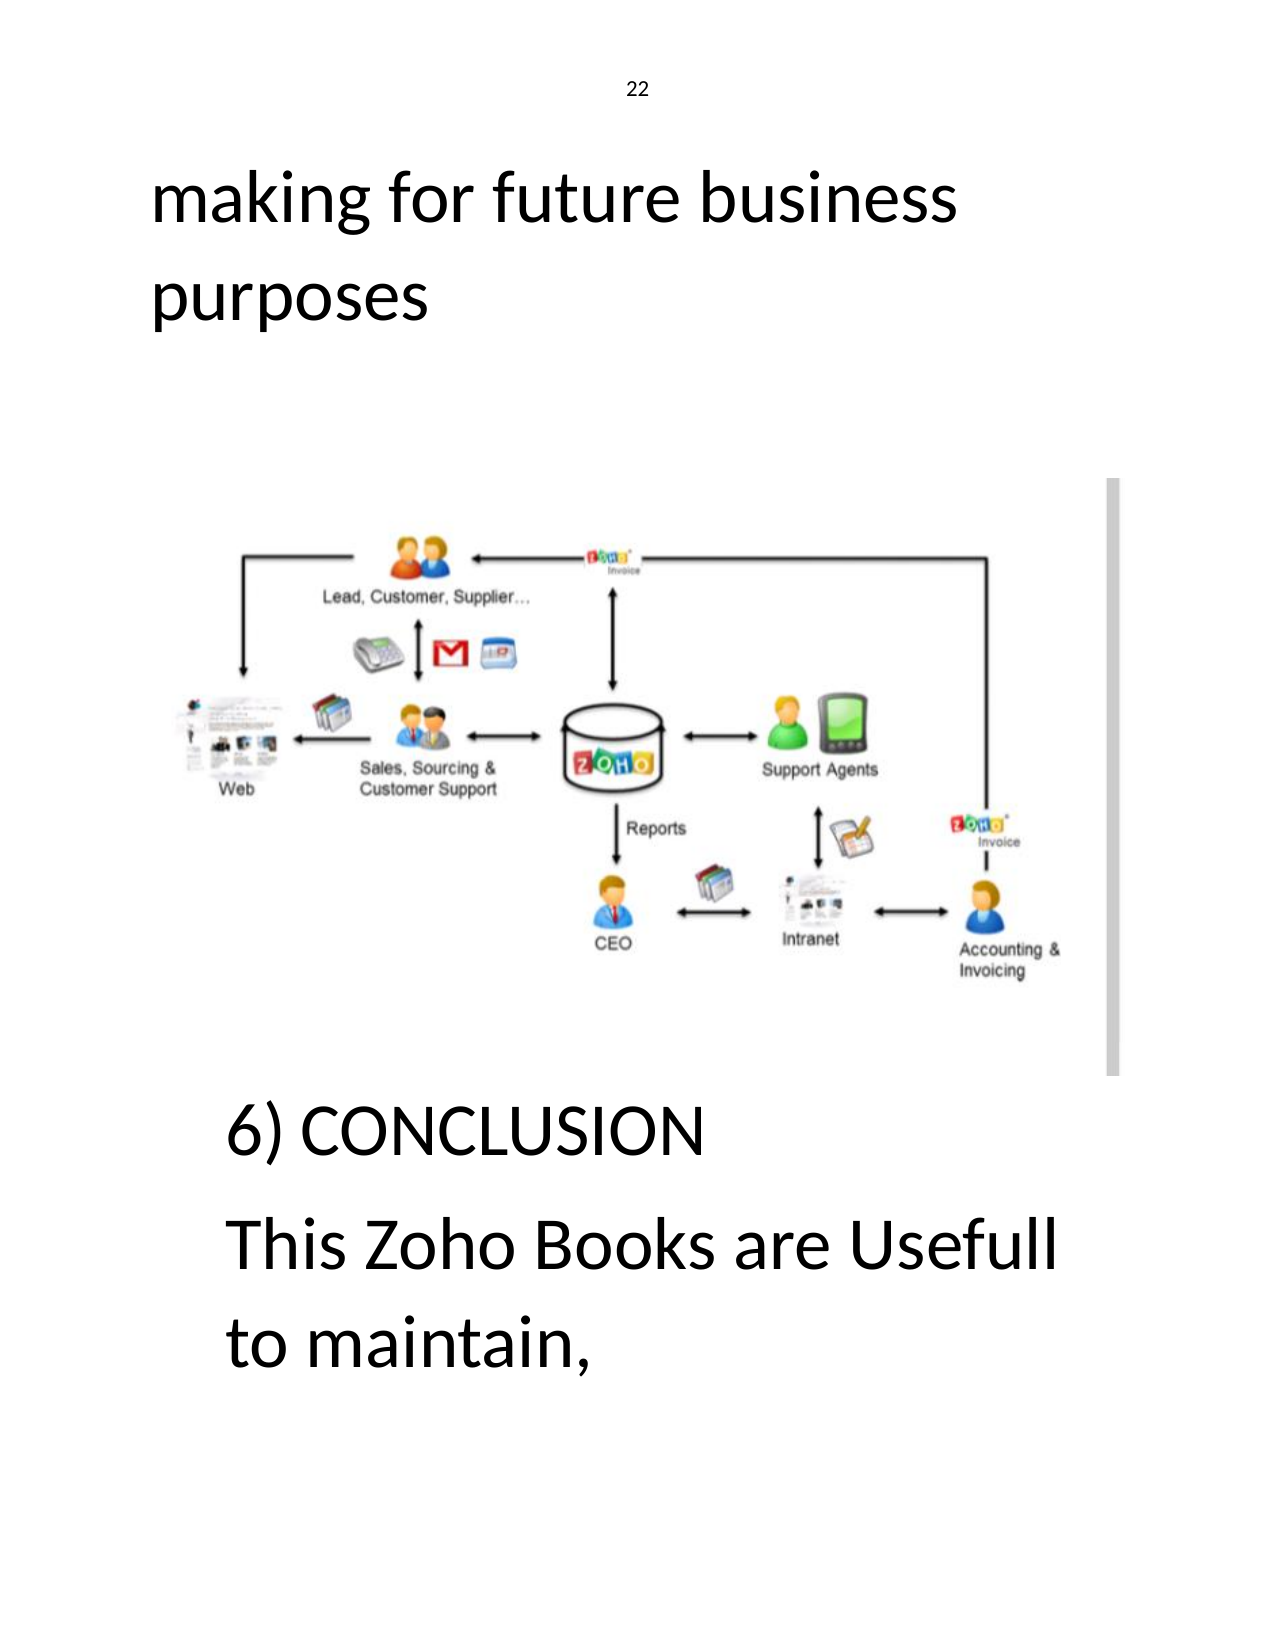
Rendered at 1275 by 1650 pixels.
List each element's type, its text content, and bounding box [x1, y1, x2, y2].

text This Zoho Books are Usefull to maintain, [225, 1197, 1125, 1386]
list CONCLUSION [225, 1076, 1125, 1174]
list [225, 392, 1125, 478]
text making for future business purposes [150, 150, 1125, 339]
